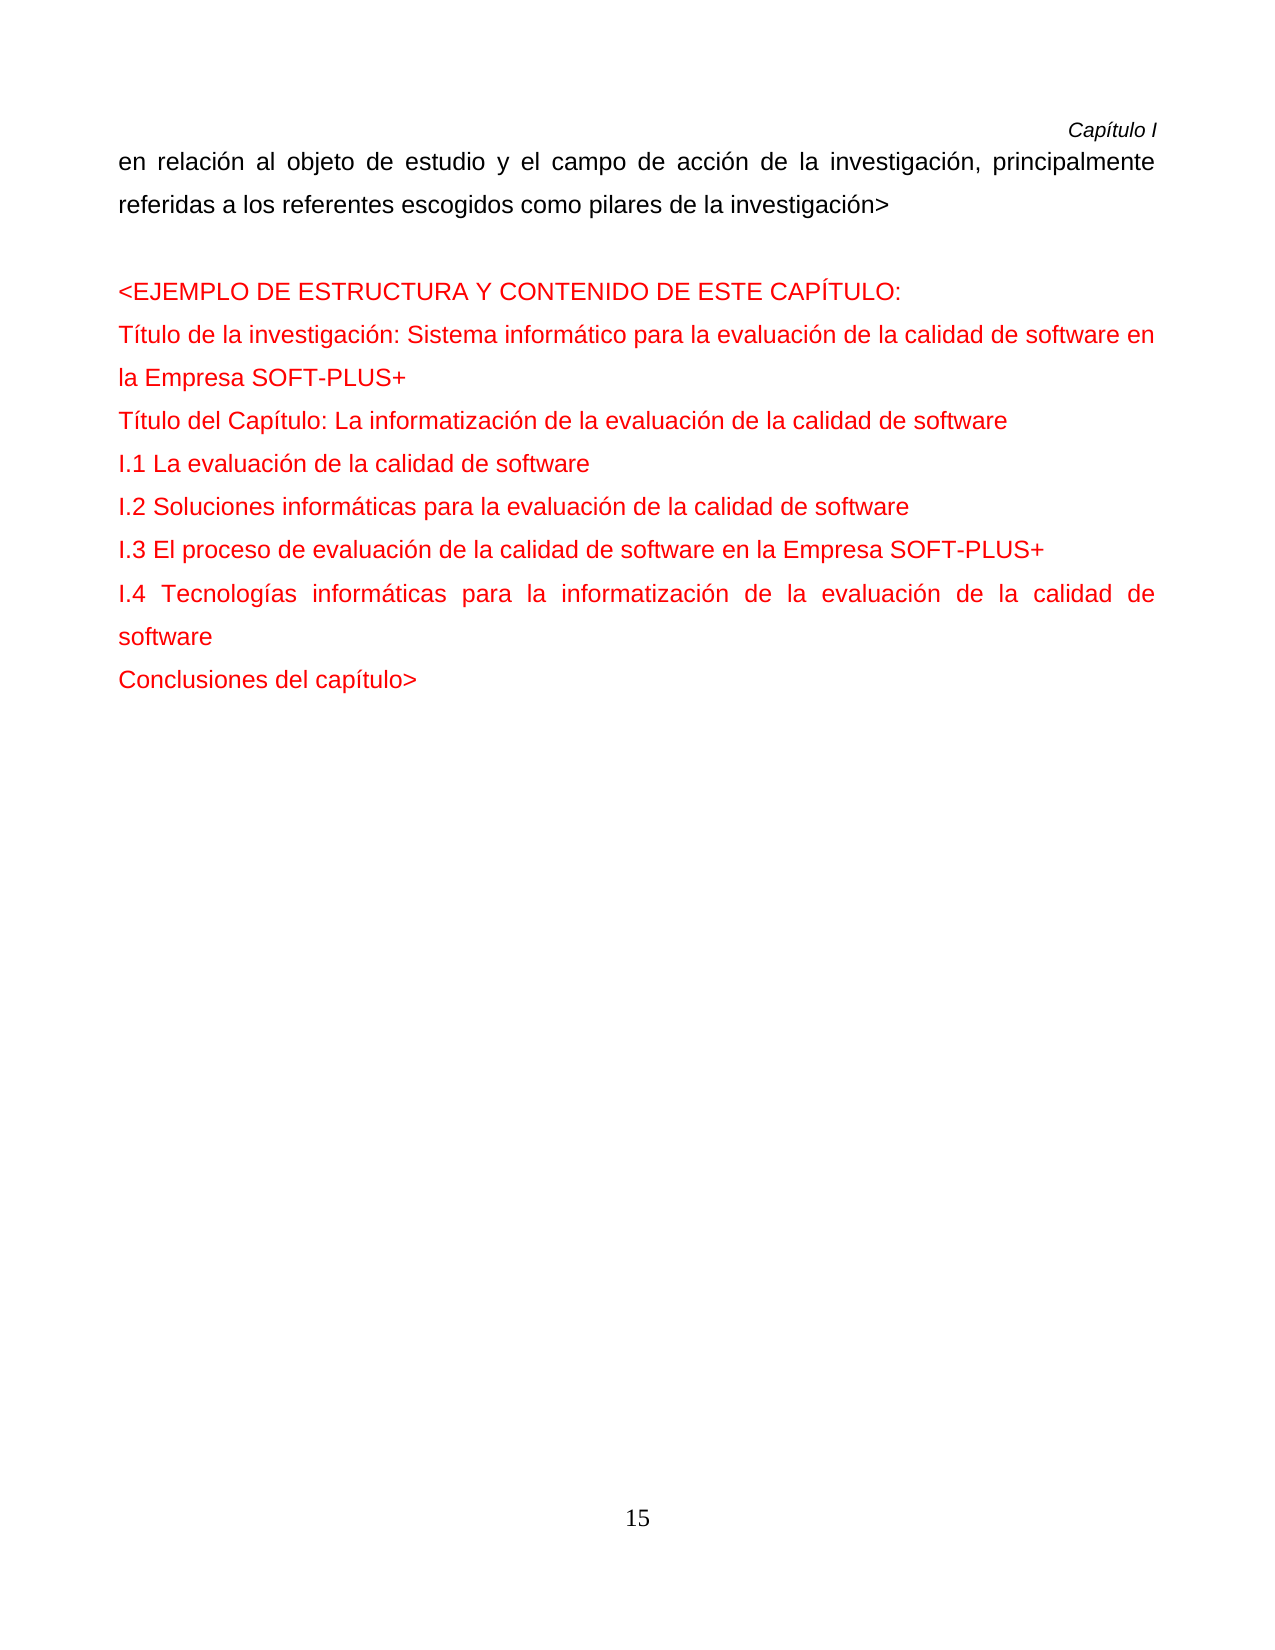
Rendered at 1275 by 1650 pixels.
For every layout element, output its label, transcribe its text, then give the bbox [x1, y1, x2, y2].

text <EJEMPLO DE ESTRUCTURA Y CONTENIDO DE ESTE CAPÍTULO: [118, 277, 1157, 306]
text I.2 Soluciones informáticas para la evaluación de la calidad de software [118, 492, 1157, 521]
text en relación al objeto de estudio y el campo de acción de la investigación, principalmente referidas a los referentes escogidos como pilares de la investigación> [118, 147, 1157, 219]
text I.4 Tecnologías informáticas para la informatización de la evaluación de la calidad de software [118, 579, 1157, 651]
text I.3 El proceso de evaluación de la calidad de software en la Empresa SOFT-PLUS+ [118, 536, 1157, 564]
text Título de la investigación: Sistema informático para la evaluación de la calidad de software en la Empresa SOFT-PLUS+ [118, 320, 1157, 392]
text I.1 La evaluación de la calidad de software [118, 449, 1157, 478]
text Conclusiones del capítulo> [118, 665, 1157, 694]
text Título del Capítulo: La informatización de la evaluación de la calidad de software [118, 406, 1157, 435]
